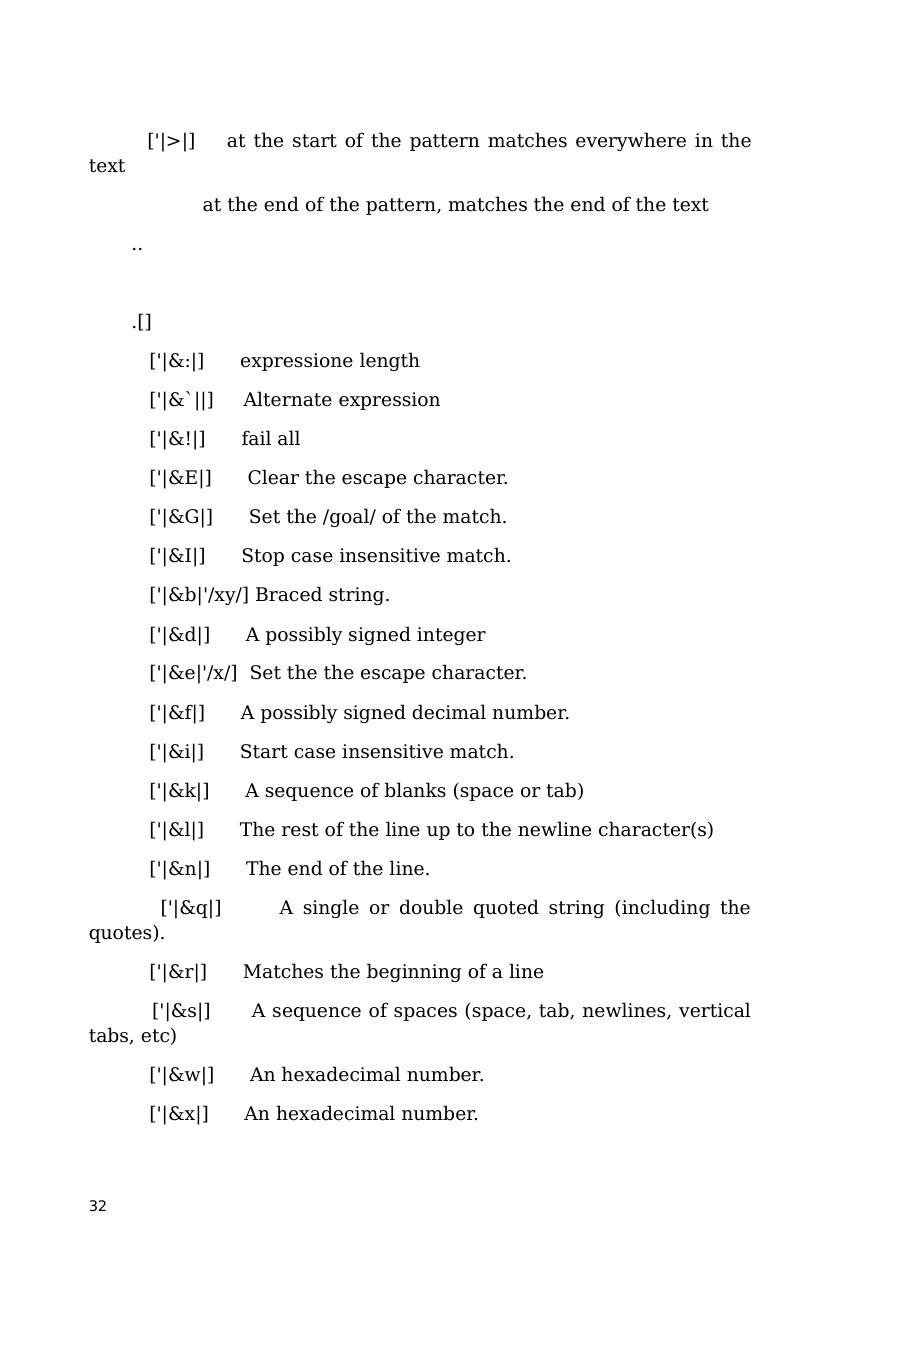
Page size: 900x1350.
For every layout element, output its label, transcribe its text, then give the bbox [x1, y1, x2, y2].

text ['|&d|] A possibly signed integer [88, 623, 752, 645]
text ['|&s|] A sequence of spaces (space, tab, newlines, vertical tabs, etc) [88, 1000, 752, 1047]
text ['|&w|] An hexadecimal number. [88, 1064, 752, 1086]
text ['|&G|] Set the /goal/ of the match. [88, 506, 752, 528]
text ['|&r|] Matches the beginning of a line [88, 961, 752, 983]
text ['|&q|] A single or double quoted string (including the quotes). [88, 897, 752, 944]
text ['|&l|] The rest of the line up to the newline character(s) [88, 819, 752, 841]
text ['|&b|'/xy/] Braced string. [88, 584, 752, 606]
text .. [88, 233, 752, 255]
text ['|&i|] Start case insensitive match. [88, 741, 752, 763]
text ['|>|] at the start of the pattern matches everywhere in the text [88, 130, 752, 177]
text .[] [88, 311, 752, 333]
text ['|&f|] A possibly signed decimal number. [88, 702, 752, 723]
text ['|&I|] Stop case insensitive match. [88, 545, 752, 567]
text ['|&e|'/x/] Set the the escape character. [88, 663, 752, 684]
text ['|&E|] Clear the escape character. [88, 467, 752, 489]
text at the end of the pattern, matches the end of the text [88, 194, 752, 216]
text ['|&k|] A sequence of blanks (space or tab) [88, 780, 752, 802]
text ['|&!|] fail all [88, 428, 752, 450]
text ['|&x|] An hexadecimal number. [88, 1103, 752, 1125]
text ['|&n|] The end of the line. [88, 858, 752, 880]
text ['|&`||] Alternate expression [88, 389, 752, 411]
text ['|&:|] expressione length [88, 350, 752, 372]
